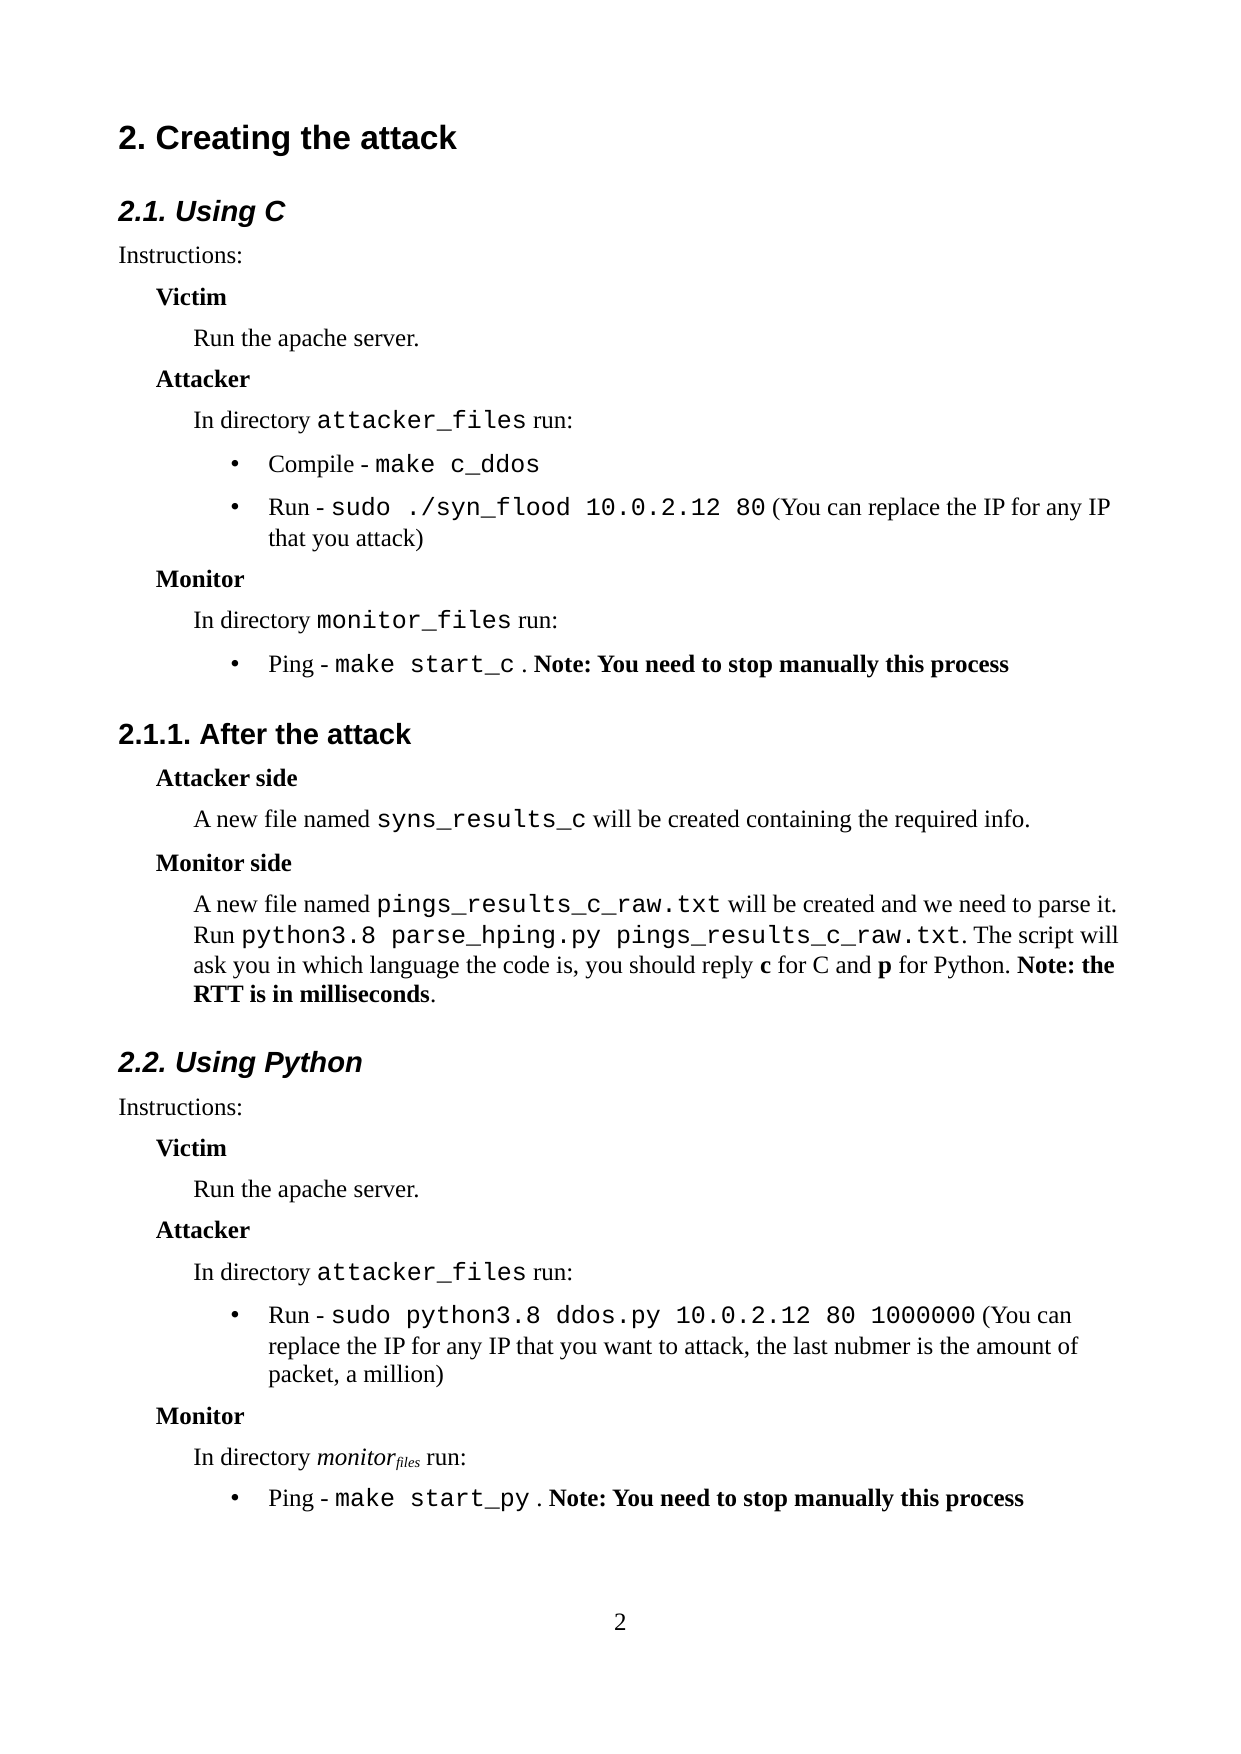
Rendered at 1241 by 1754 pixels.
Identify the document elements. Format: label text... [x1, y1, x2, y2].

list In directory attacker_files run: [118, 1257, 1122, 1287]
list Attacker [118, 1215, 1122, 1244]
list Run - sudo ./syn_flood 10.0.2.12 80 (You can replace the IP for any IP that you attack) [231, 492, 1122, 552]
list Compile - make c_ddos [231, 449, 1122, 479]
list Monitor side [118, 848, 1122, 876]
list Attacker side [118, 763, 1122, 792]
list In directory monitor_files run: [118, 605, 1122, 636]
list A new file named syns_results_c will be created containing the required info. [118, 804, 1122, 835]
list Victim [118, 282, 1122, 310]
list Run the apache server. [118, 1174, 1122, 1203]
list Monitor [118, 1401, 1122, 1429]
list Victim [118, 1133, 1122, 1162]
list Ping - make start_py . Note: You need to stop manually this process [231, 1483, 1122, 1514]
list Ping - make start_c . Note: You need to stop manually this process [231, 649, 1122, 679]
list A new file named pings_results_c_raw.txt will be created and we need to parse it. Run python3.8 parse_hping.py pings_results_c_raw.txt. The script will ask you in which language the code is, you should reply c for C and p for Python. Note: the RTT is in milliseconds. [118, 889, 1122, 1008]
list Run - sudo python3.8 ddos.py 10.0.2.12 80 1000000 (You can replace the IP for any IP that you want to attack, the last nubmer is the amount of packet, a million) [231, 1300, 1122, 1388]
list Attacker [118, 364, 1122, 393]
subtitle Creating the attack [118, 118, 1122, 157]
subtitle After the attack [118, 717, 1122, 751]
list In directory attacker_files run: [118, 405, 1122, 436]
text Instructions: [118, 240, 1122, 269]
list Monitor [118, 564, 1122, 593]
list Run the apache server. [118, 323, 1122, 352]
subtitle Using C [118, 194, 1122, 228]
text Instructions: [118, 1092, 1122, 1120]
list In directory monitorfiles run: [118, 1442, 1122, 1471]
subtitle Using Python [118, 1046, 1122, 1079]
